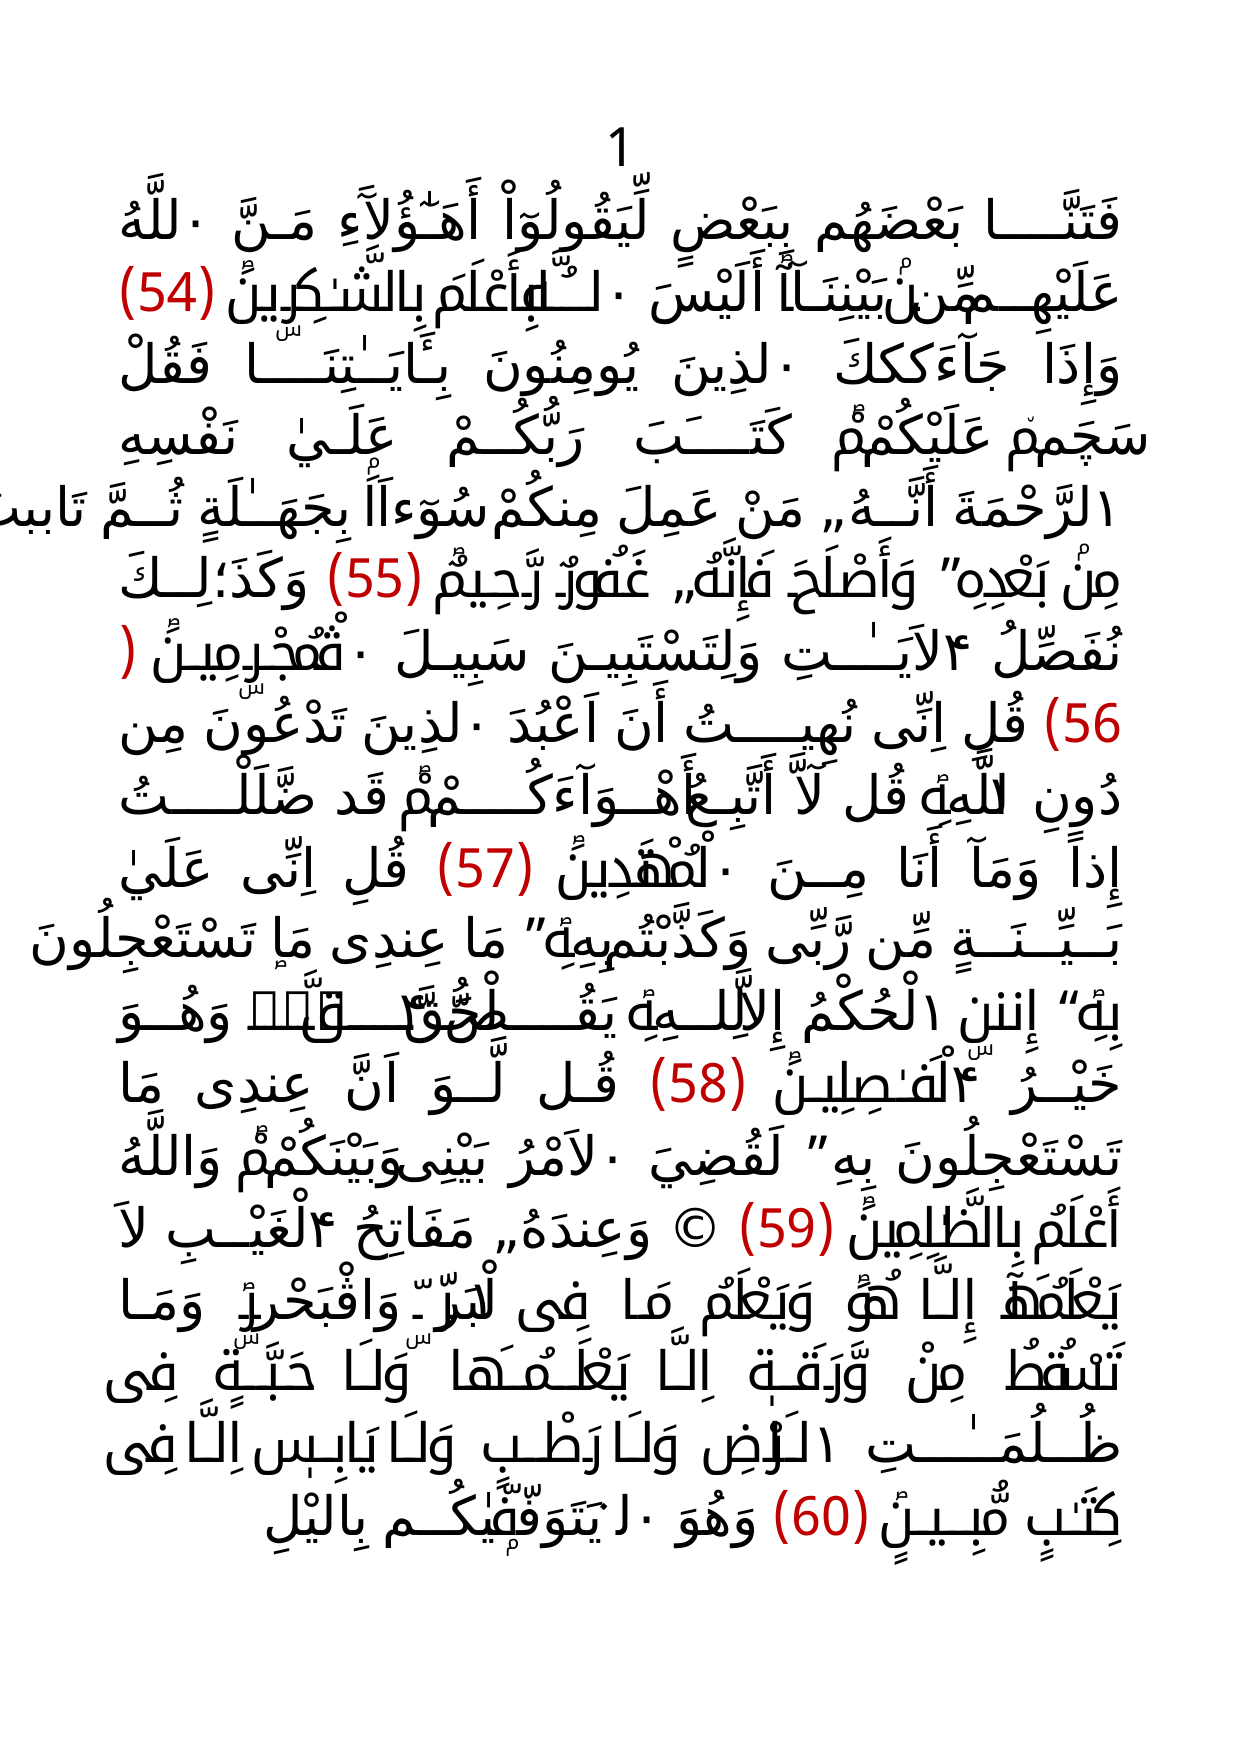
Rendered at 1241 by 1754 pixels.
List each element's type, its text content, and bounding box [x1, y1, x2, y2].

text فَتَنَّــــا بَعْضَهُم بِبَعْضٍ لِّيَقُولُوٓاْ أَهَـٰٓؤُلآَءِ مَـنَّ ۰للَّهُ عَلَيْهِــم مِّنۢ بَيْنِنَـآؐ أَلَيْسَ ۰للَّهُ بِأَعْلَمَ بِالشَّــٰكِرۣينَؐ (54) وَإِذَا جَآءَكككَ ۰لذِينَ يُومِنُونَ بِـَٔايَــٰتِنَــــا فَقُلْ سَچَم٘ عَلَيْكُمْؐ كَتَــــَبَ رَبُّكُــمْ عَلَـيٰ نَفْسِهِ ۱لرَّحْمَةَ أَنَّــهُ„ مَنْ عَمِلَ مِنكُمْ سُوٓءاَۢ بِجَهَــٰلَةٍ ثُــمَّ تَابببَ مِنۢ بَعْدِهِ” وَأَصْلَحَ فَإِنَّهُ„ غَفُورٌ رَّحِيمٌؐ (55) وَكَذَ؛لِــكَ نُفَصِّلُ ۴لاَيَــٰــتِ وَلِتَسْتَبِيـنَ سَبِيـلَ ۰ڤْمُجْرۣمِيـنَؐ (56) قُلِ اِنِّى نُهِيــــتُ أَنَ اَعْبُدَ ۰لذِينَ تَدْعُونَ مِن دُونِ ۱للَّهِؐ قُل لٓاَّ أَتَّبِـعُ أَهْــوَآءَكُــــمْؐ قَد ضَّلَلْــــتُ إِذاً وَمَآ أَنَا مِــنَ ۰لْمُهْتَدِينَؐ (57) قُلِ اِنِّى عَلَيٰ بَــيِّــنَــةٍ مِّن رَّبِّى وَكَذَّبْتُم بِهِؐ” مَا عِندِى مَا تَسْتَعْجِلُونَ بِهِؐ“ إِنننۣ ۱لْحُكْمُ إِلاَّ لِلــهِؐ يَقُــــصُّ ۴لْحَقَّؐ وَهُــوَ خَيْــرُ ۴لْفَــٰصِلِيـنَؐ (58) قُـل لَّــوَ اَنَّ عِندِى مَا تَسْتَعْجِلُونَ بِهِ” لَقُضِيَ ۰لاَمْرُ بَيْنِى وَبَيْنَكُمْؐ وَاللَّهُ أَعْلَمُ بِالظَّـٰلِمِينَؐ (59) © وَعِندَهُ„ مَفَاتِحُ ۴لْغَيْــبِ لاَ يَعْلَمُهَآ إِلاَّ هُوَؐ وَيَعْلَمُ مَـا فِى ۱لْبَرّۣ وَاڤْبَحْرۣؐ وَمَـا تَسْقُطُ مِنْ وَّرَقَــةٖ اِلاَّ يَعْلَــمُــهَــا وَلاَ حَبَّــةٍ فِى ظُــلُمَــٰـــتِ ۱لاَرْضِ وَلاَ رَطْــبٍ وَلاَ يَابِـسٖ اِلاَّ فِى كِتَـٰبٍ مُّبِــيـنٍؐ (60) وَهُوَ ۰ﻟ﮲ يَتَوَفّۭيٰكُــم بِاليْلِ [118, 189, 1122, 1557]
text 1 [118, 118, 1122, 189]
